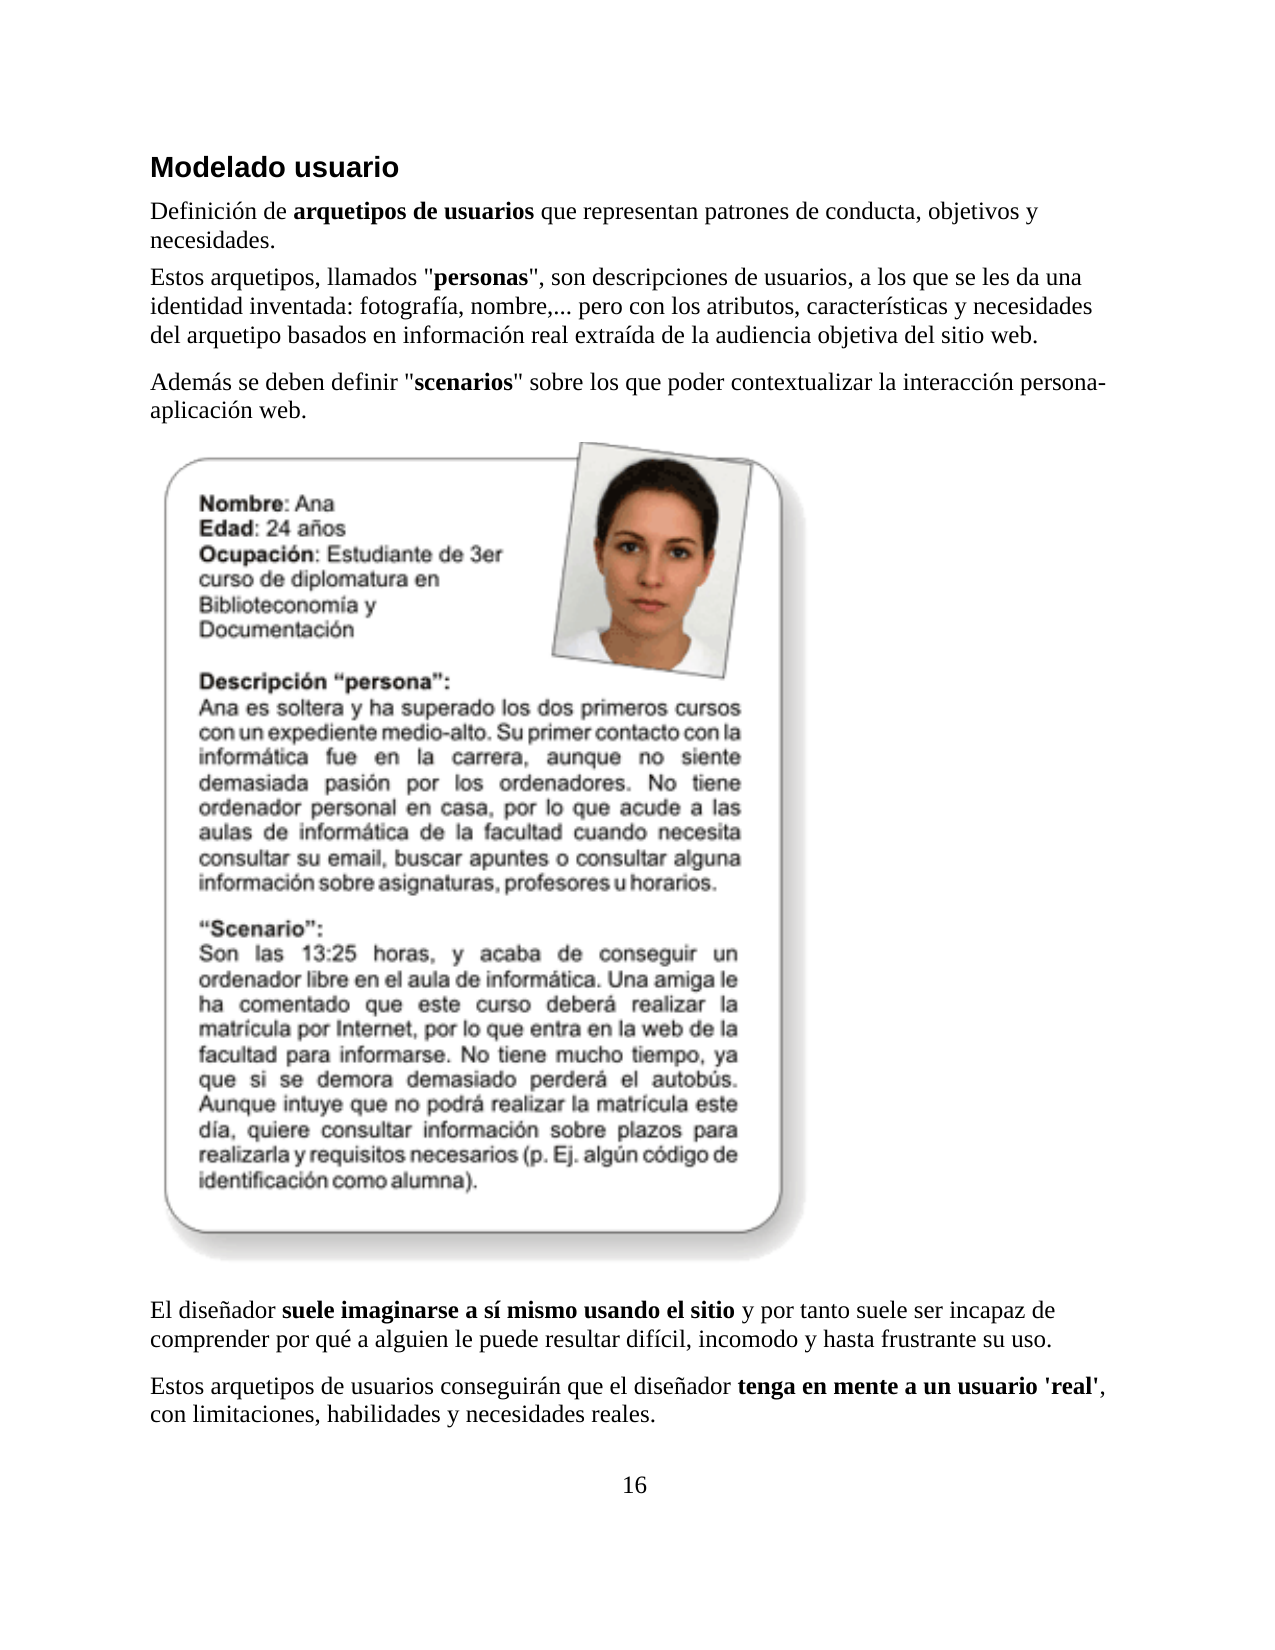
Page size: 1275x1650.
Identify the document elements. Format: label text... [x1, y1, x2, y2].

text Estos arquetipos de usuarios conseguirán que el diseñador tenga en mente a un usuario 'real', con limitaciones, habilidades y necesidades reales. [150, 1371, 1125, 1428]
text Estos arquetipos, llamados "personas", son descripciones de usuarios, a los que se les da una identidad inventada: fotografía, nombre,... pero con los atributos, características y necesidades del arquetipo basados en información real extraída de la audiencia objetiva del sitio web. [150, 262, 1125, 349]
text Definición de arquetipos de usuarios que representan patrones de conducta, objetivos y necesidades. [150, 196, 1125, 253]
text Además se deben definir "scenarios" sobre los que poder contextualizar la interacción persona-aplicación web. [150, 367, 1125, 424]
picture [150, 442, 823, 1278]
text El diseñador suele imaginarse a sí mismo usando el sitio y por tanto suele ser incapaz de comprender por qué a alguien le puede resultar difícil, incomodo y hasta frustrante su uso. [150, 1295, 1125, 1353]
subtitle Modelado usuario [150, 150, 1125, 183]
